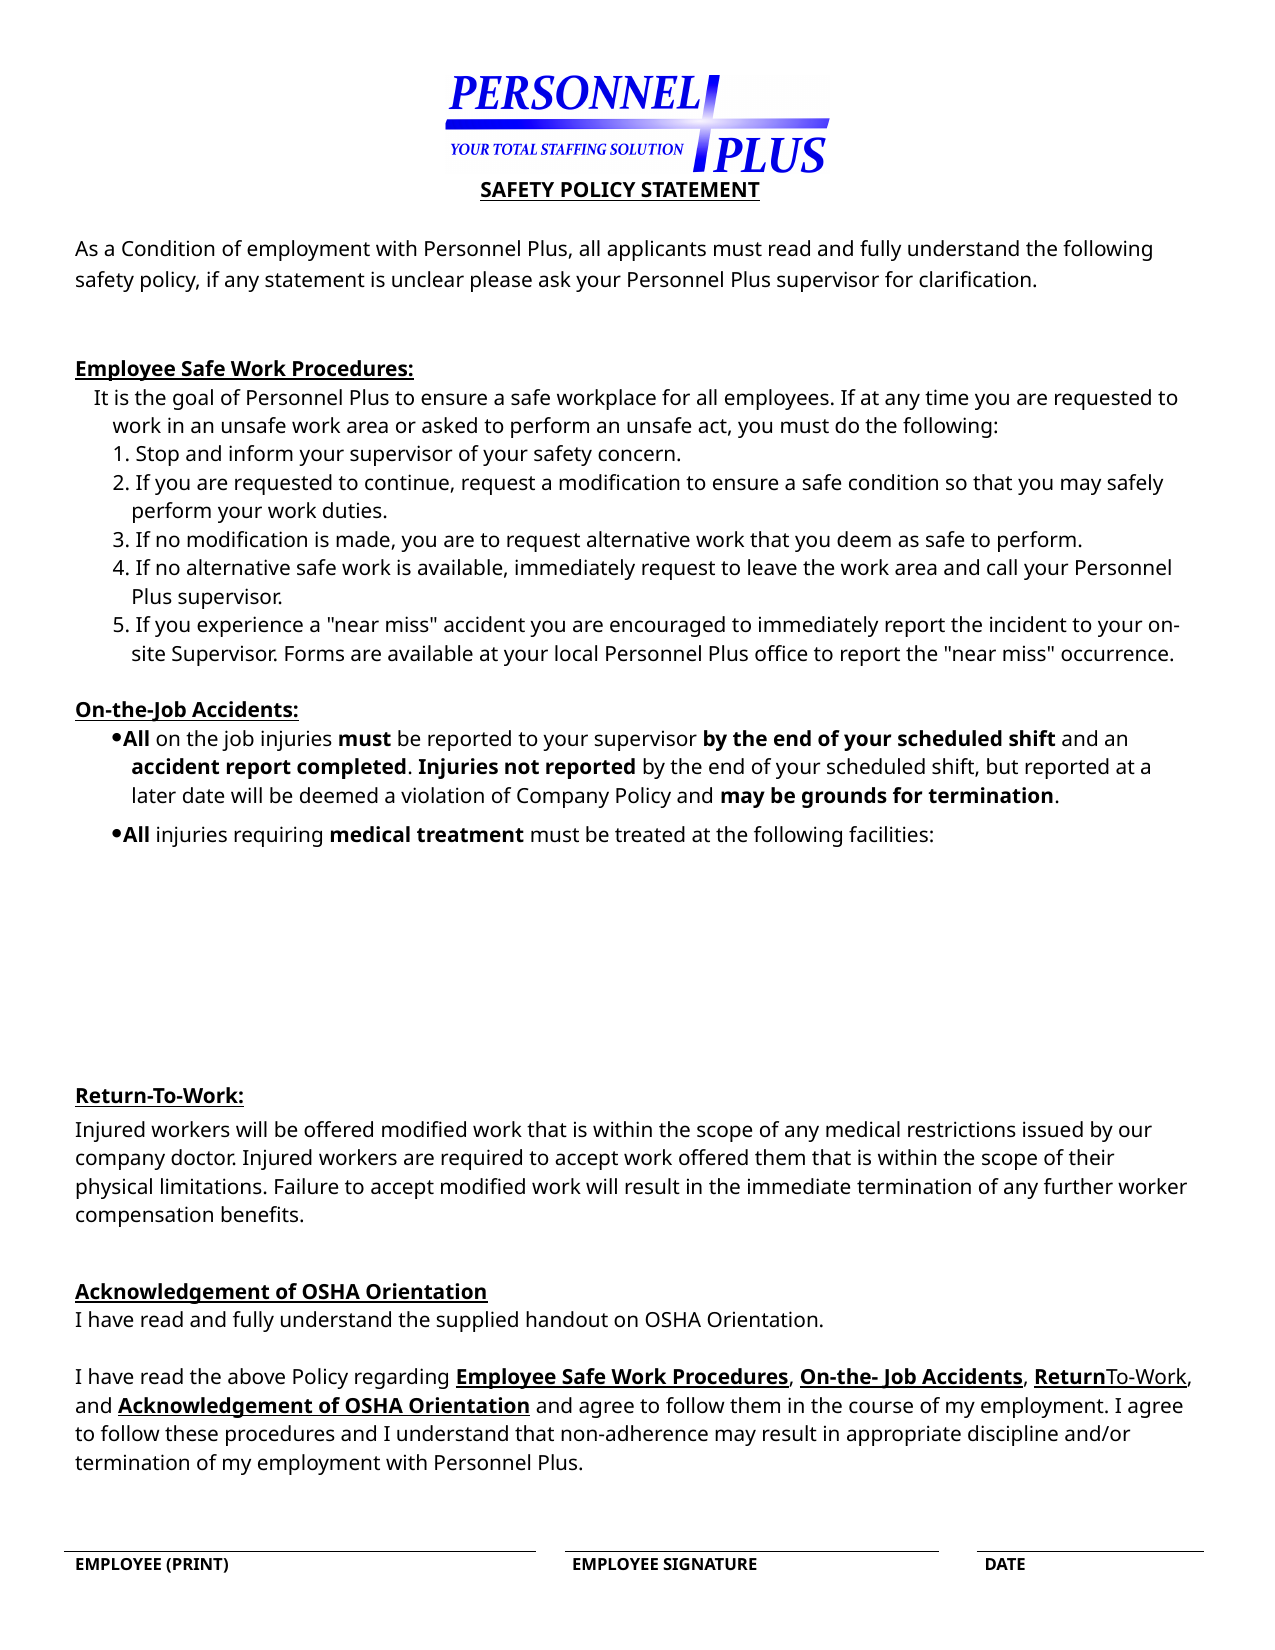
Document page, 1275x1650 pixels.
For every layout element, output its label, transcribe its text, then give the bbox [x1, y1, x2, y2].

text Injured workers will be offered modified work that is within the scope of any medical restrictions issued by our company doctor. Injured workers are required to accept work offered them that is within the scope of their physical limitations. Failure to accept modified work will result in the immediate termination of any further worker compensation benefits. [75, 1115, 1196, 1229]
list If no alternative safe work is available, immediately request to leave the work area and call your Personnel Plus supervisor. [112, 553, 1196, 610]
text SAFETY POLICY STATEMENT [75, 173, 1165, 204]
text I have read and fully understand the supplied handout on OSHA Orientation. [75, 1306, 1196, 1334]
text As a Condition of employment with Personnel Plus, all applicants must read and fully understand the following safety policy, if any statement is unclear please ask your Personnel Plus supervisor for clarification. [75, 232, 1196, 293]
text Return-To-Work: [75, 1081, 1196, 1110]
text Acknowledgement of OSHA Orientation [75, 1277, 1196, 1306]
text It is the goal of Personnel Plus to ensure a safe workplace for all employees. If at any time you are requested to work in an unsafe work area or asked to perform an unsafe act, you must do the following: [94, 383, 1196, 439]
text On-the-Job Accidents: [75, 696, 1196, 724]
list All injuries requiring medical treatment must be treated at the following facilities: [112, 820, 1196, 849]
list All on the job injuries must be reported to your supervisor by the end of your scheduled shift and an accident report completed. Injuries not reported by the end of your scheduled shift, but reported at a later date will be deemed a violation of Company Policy and may be grounds for termination. [112, 724, 1196, 809]
list If you are requested to continue, request a modification to ensure a safe condition so that you may safely perform your work duties. [112, 468, 1196, 525]
list Stop and inform your supervisor of your safety concern. [112, 439, 1196, 468]
list If no modification is made, you are to request alternative work that you deem as safe to perform. [112, 525, 1196, 553]
text I have read the above Policy regarding Employee Safe Work Procedures, On-the- Job Accidents, Return­To-Work, and Acknowledgement of OSHA Orientation and agree to follow them in the course of my employment. I agree to follow these procedures and I understand that non-adherence may result in appropriate discipline and/or termination of my employment with Personnel Plus. [75, 1362, 1196, 1476]
list If you experience a "near miss" accident you are encouraged to immediately report the incident to your on-site Supervisor. Forms are available at your local Personnel Plus office to report the "near miss" occurrence. [112, 610, 1196, 667]
text Employee Safe Work Procedures: [75, 352, 1196, 383]
